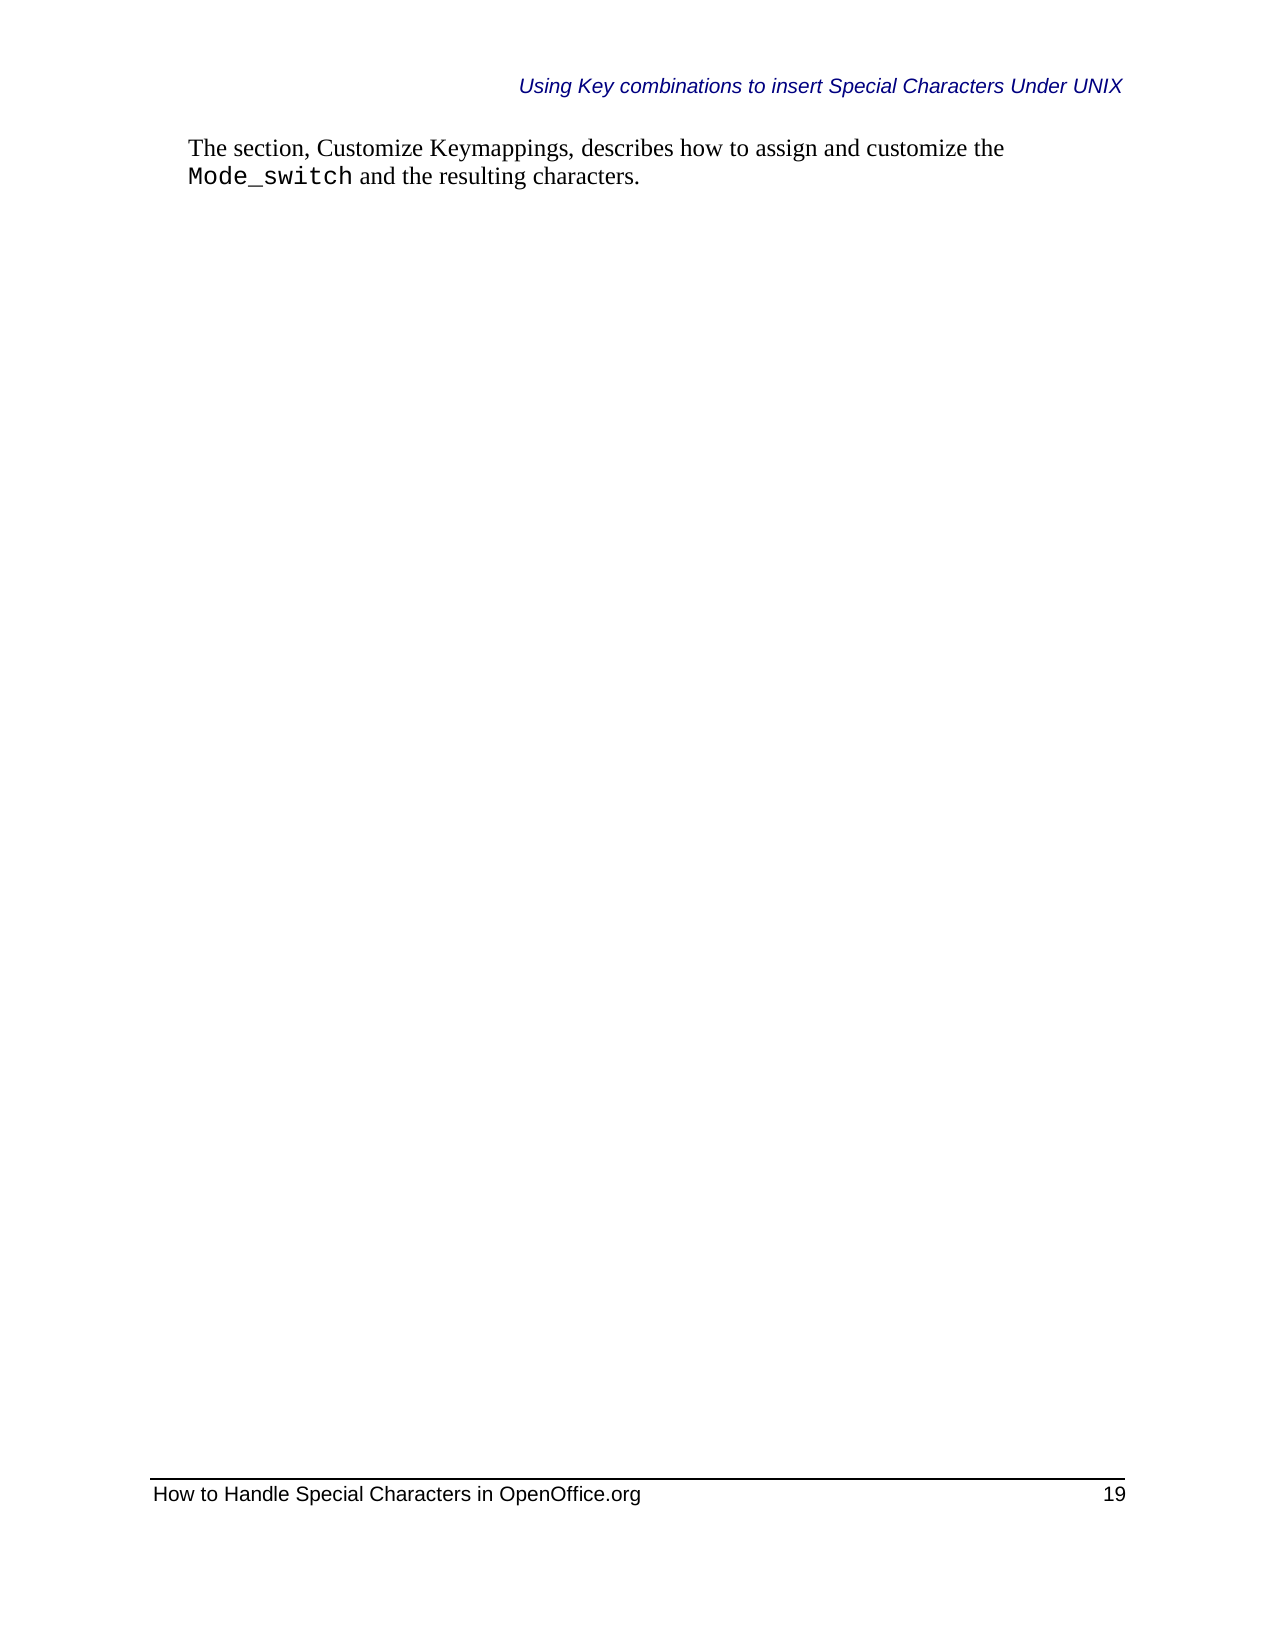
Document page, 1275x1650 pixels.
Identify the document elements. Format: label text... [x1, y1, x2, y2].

text The section, Customize Keymappings, describes how to assign and customize the Mode_switch and the resulting characters. [188, 134, 1125, 192]
